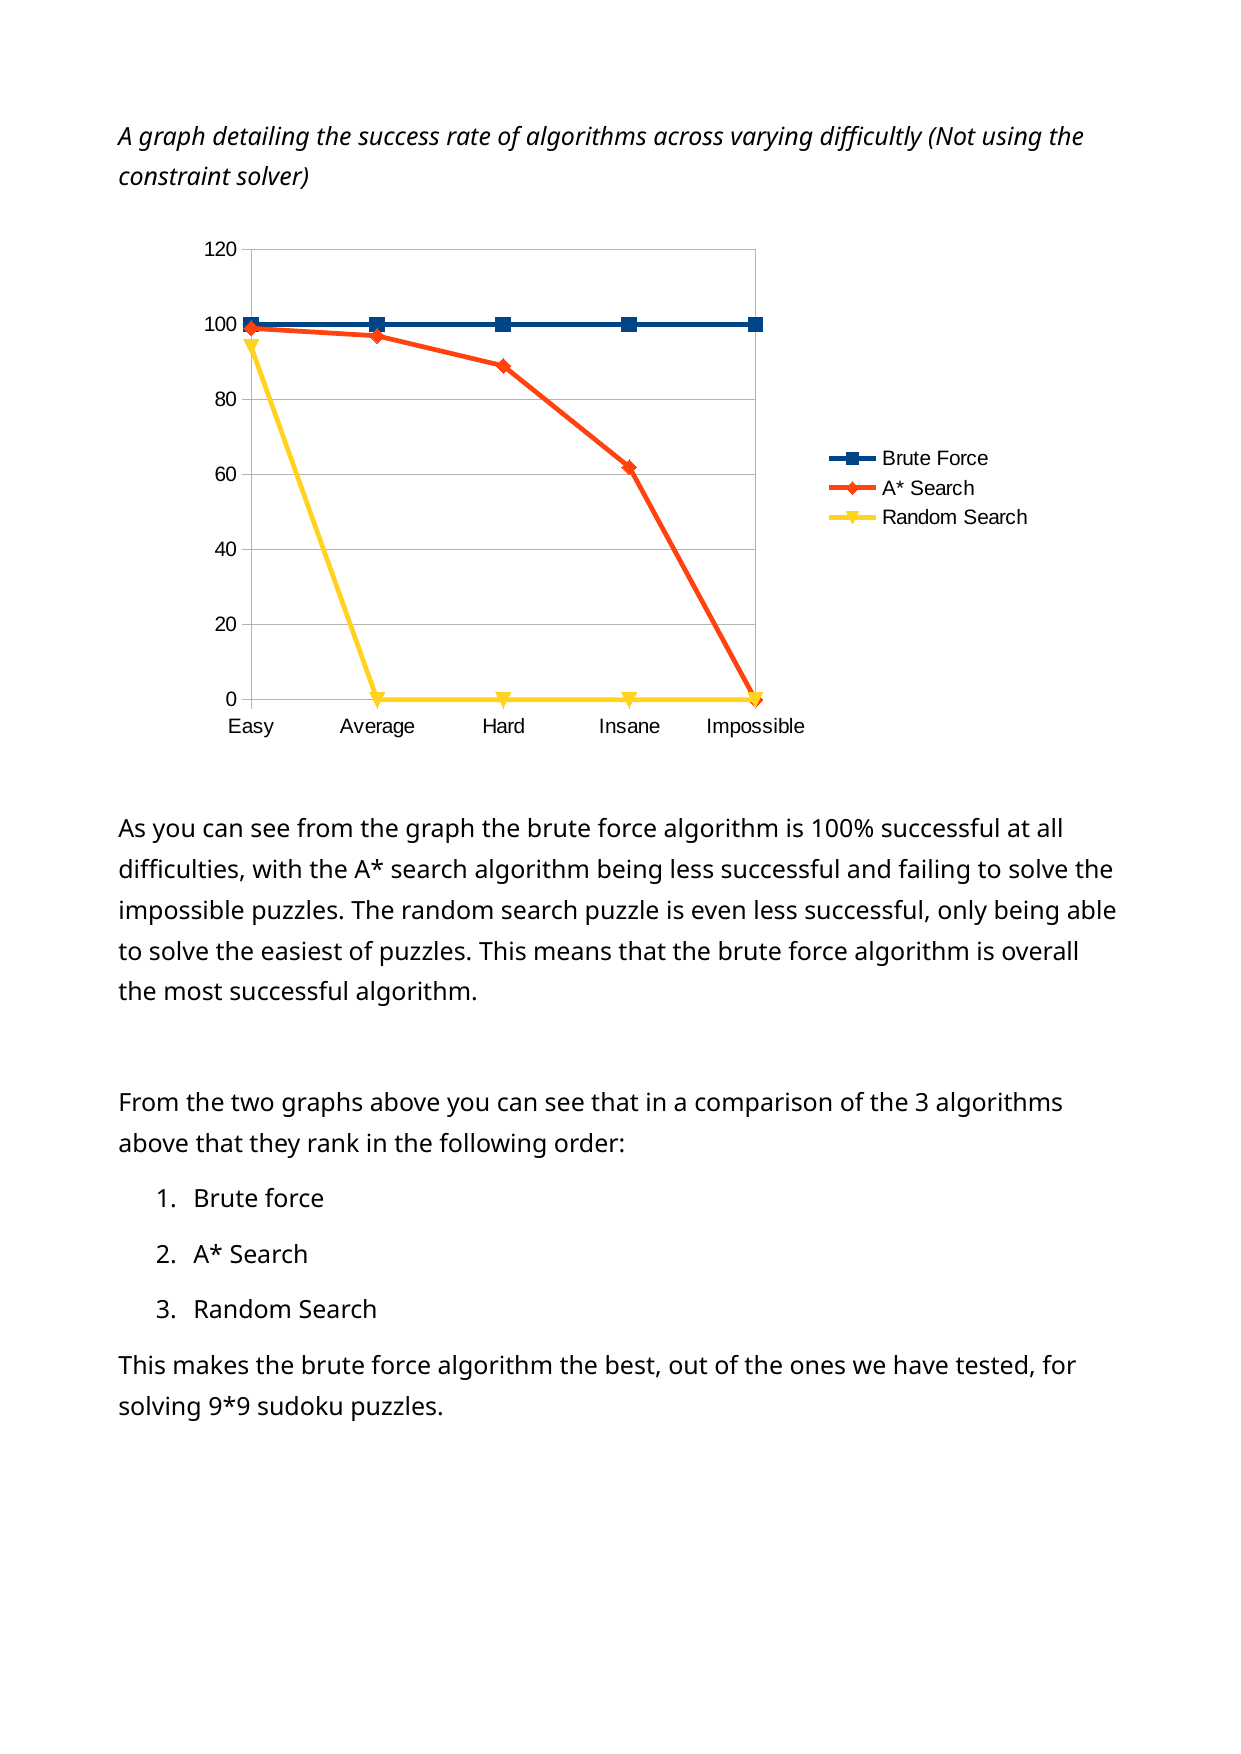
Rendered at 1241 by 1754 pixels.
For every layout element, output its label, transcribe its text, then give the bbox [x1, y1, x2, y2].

list Random Search [156, 1292, 1122, 1326]
text This makes the brute force algorithm the best, out of the ones we have tested, for solving 9*9 sudoku puzzles. [118, 1347, 1122, 1422]
text From the two graphs above you can see that in a comparison of the 3 algorithms above that they rank in the following order: [118, 1085, 1122, 1160]
text A graph detailing the success rate of algorithms across varying difficultly (Not using the constraint solver) [118, 118, 1122, 193]
list Brute force [156, 1181, 1122, 1215]
text As you can see from the graph the brute force algorithm is 100% successful at all difficulties, with the A* search algorithm being less successful and failing to solve the impossible puzzles. The random search puzzle is even less successful, only being able to solve the easiest of puzzles. This means that the brute force algorithm is overall the most successful algorithm. [118, 811, 1122, 1008]
list A* Search [156, 1236, 1122, 1271]
